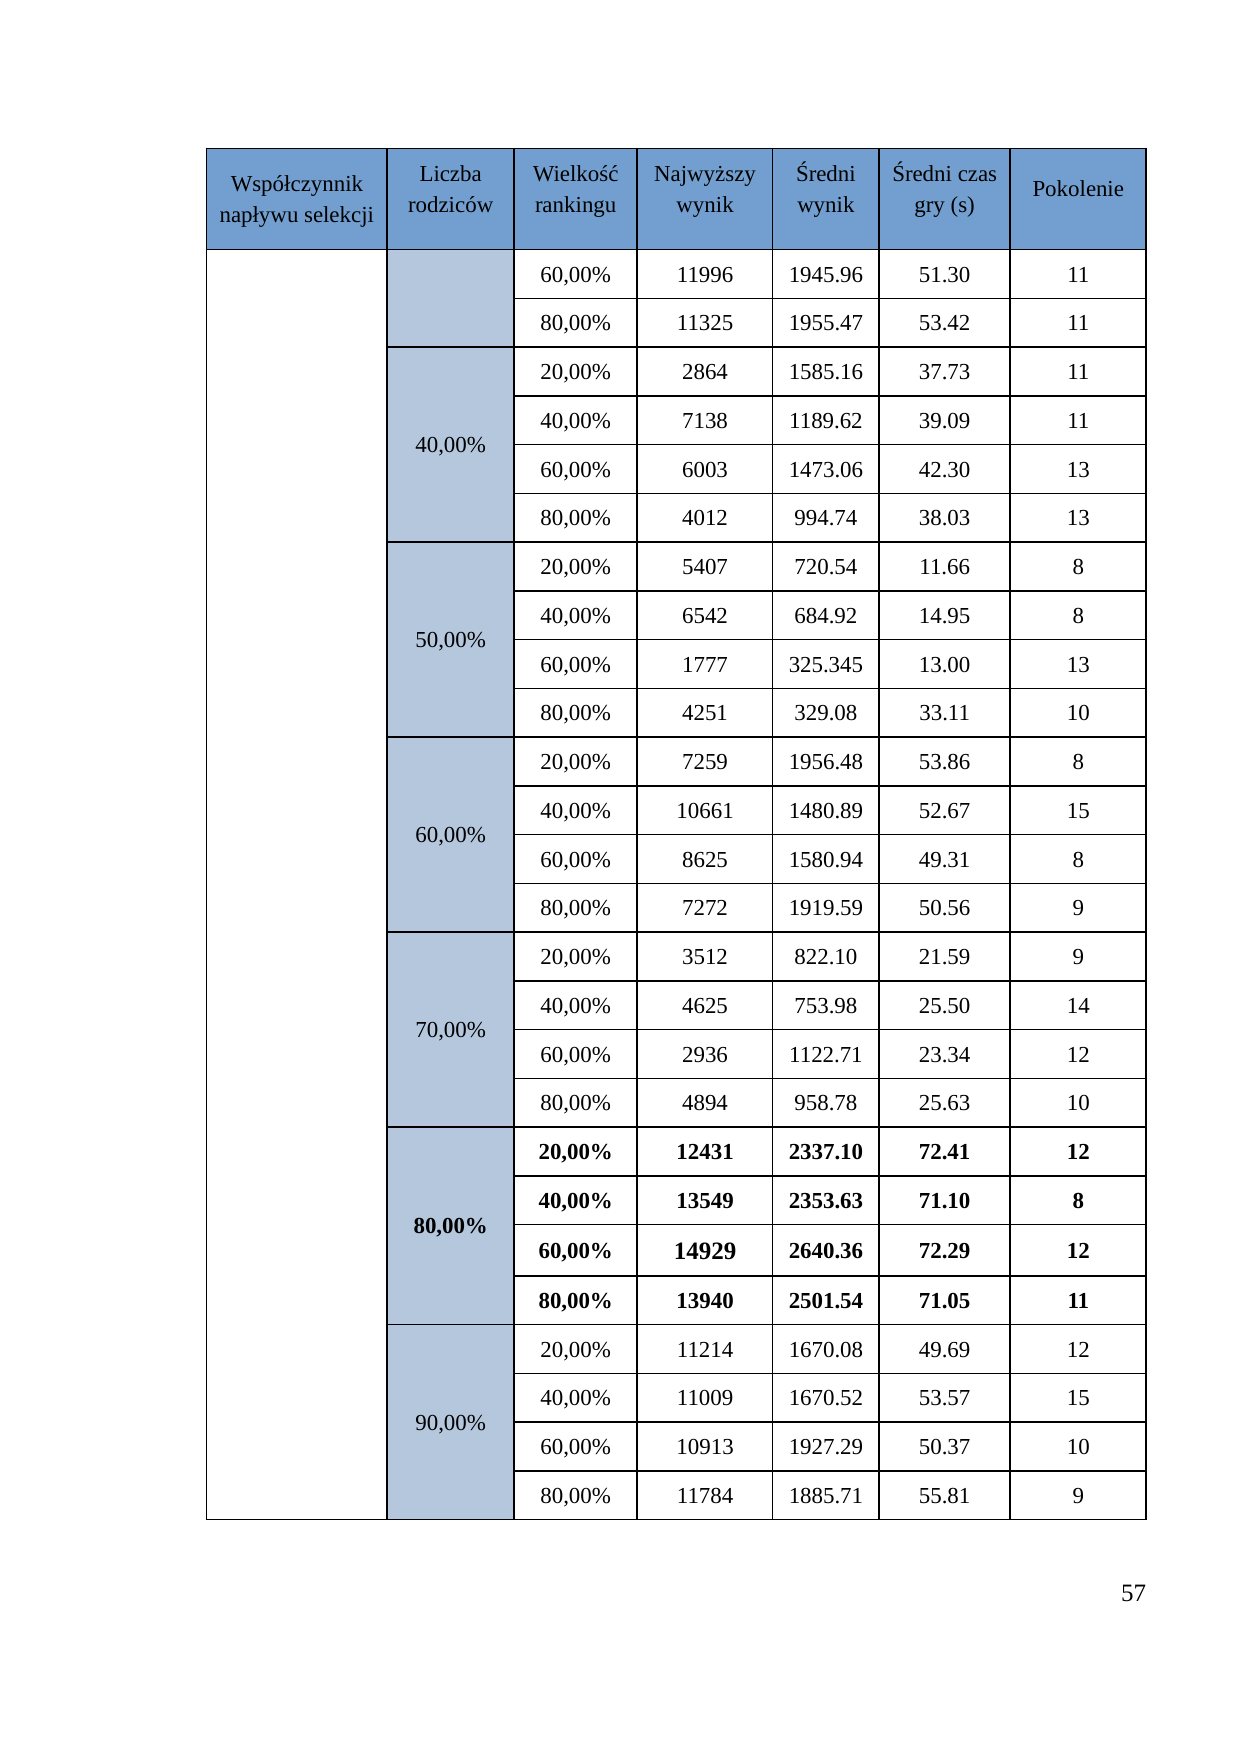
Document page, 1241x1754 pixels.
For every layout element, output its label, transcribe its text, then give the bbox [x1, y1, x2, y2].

table_cell 8 [1011, 738, 1145, 785]
table_cell 12 [1011, 1030, 1145, 1077]
table_cell [207, 250, 386, 1519]
table_cell 53.86 [880, 738, 1009, 785]
table_cell 80,00% [515, 1472, 636, 1519]
table_cell 7272 [638, 884, 772, 931]
table_cell 2337.10 [773, 1128, 878, 1175]
table_cell 14 [1011, 982, 1145, 1029]
table_cell 55.81 [880, 1472, 1009, 1519]
table_header Współczynnik napływu selekcji [207, 149, 386, 249]
table_cell 23.34 [880, 1030, 1009, 1077]
table_cell 1956.48 [773, 738, 878, 785]
table_cell 10 [1011, 1079, 1145, 1126]
table_cell 13549 [638, 1177, 772, 1224]
table_cell 72.29 [880, 1225, 1009, 1275]
table_cell 11 [1011, 1277, 1145, 1324]
table_cell 60,00% [515, 250, 636, 297]
table_cell 9 [1011, 884, 1145, 931]
table_cell 7259 [638, 738, 772, 785]
table_cell 20,00% [515, 738, 636, 785]
table_cell 11 [1011, 250, 1145, 297]
table_cell 1585.16 [773, 348, 878, 395]
table_cell 72.41 [880, 1128, 1009, 1175]
table_cell 11.66 [880, 543, 1009, 590]
table_cell 20,00% [515, 348, 636, 395]
table_cell 14.95 [880, 592, 1009, 639]
table_cell 60,00% [515, 835, 636, 882]
table_cell 60,00% [515, 1225, 636, 1275]
table_cell 11 [1011, 348, 1145, 395]
table_cell 8625 [638, 835, 772, 882]
table_cell 1670.52 [773, 1374, 878, 1421]
table_cell 1955.47 [773, 299, 878, 346]
table_cell 2640.36 [773, 1225, 878, 1275]
table_cell 1670.08 [773, 1325, 878, 1372]
table_cell 10 [1011, 689, 1145, 736]
table_cell 329.08 [773, 689, 878, 736]
table_cell 71.05 [880, 1277, 1009, 1324]
table_cell 5407 [638, 543, 772, 590]
table_cell 33.11 [880, 689, 1009, 736]
table_cell 60,00% [515, 640, 636, 687]
table_cell 52.67 [880, 787, 1009, 834]
table_cell 40,00% [515, 787, 636, 834]
table_cell 13 [1011, 445, 1145, 492]
table_cell 1480.89 [773, 787, 878, 834]
table_cell 15 [1011, 787, 1145, 834]
table_cell 4251 [638, 689, 772, 736]
table_cell 40,00% [515, 397, 636, 444]
table_header Pokolenie [1011, 149, 1145, 249]
table_cell 49.69 [880, 1325, 1009, 1372]
table_cell 1580.94 [773, 835, 878, 882]
table_cell 80,00% [515, 884, 636, 931]
table_cell 20,00% [515, 1128, 636, 1175]
table_cell 13 [1011, 494, 1145, 541]
table_cell 2864 [638, 348, 772, 395]
table_header Liczba rodziców [388, 149, 513, 249]
table_cell 8 [1011, 592, 1145, 639]
table_cell 70,00% [388, 933, 513, 1126]
table_cell 50.56 [880, 884, 1009, 931]
table_cell 3512 [638, 933, 772, 980]
table_cell 80,00% [388, 1128, 513, 1324]
table_cell 53.57 [880, 1374, 1009, 1421]
table_cell 20,00% [515, 1325, 636, 1372]
table_cell 325.345 [773, 640, 878, 687]
table_cell [388, 250, 513, 346]
table_cell 4012 [638, 494, 772, 541]
table_cell 11009 [638, 1374, 772, 1421]
table_cell 1945.96 [773, 250, 878, 297]
table_cell 4625 [638, 982, 772, 1029]
table_cell 13.00 [880, 640, 1009, 687]
table_cell 12 [1011, 1225, 1145, 1275]
table_cell 60,00% [388, 738, 513, 931]
table_cell 994.74 [773, 494, 878, 541]
table_cell 39.09 [880, 397, 1009, 444]
table_cell 8 [1011, 1177, 1145, 1224]
table_cell 6542 [638, 592, 772, 639]
table_cell 40,00% [515, 982, 636, 1029]
table_cell 60,00% [515, 445, 636, 492]
table_header Wielkość rankingu [515, 149, 636, 249]
table_cell 42.30 [880, 445, 1009, 492]
table_cell 60,00% [515, 1030, 636, 1077]
table_cell 15 [1011, 1374, 1145, 1421]
table_cell 753.98 [773, 982, 878, 1029]
table_cell 11325 [638, 299, 772, 346]
table_cell 10913 [638, 1423, 772, 1470]
table_cell 1473.06 [773, 445, 878, 492]
table_cell 8 [1011, 835, 1145, 882]
table_cell 80,00% [515, 1277, 636, 1324]
table_cell 11 [1011, 299, 1145, 346]
table_cell 21.59 [880, 933, 1009, 980]
table_cell 25.50 [880, 982, 1009, 1029]
table_cell 80,00% [515, 494, 636, 541]
table_cell 12 [1011, 1128, 1145, 1175]
table_cell 13940 [638, 1277, 772, 1324]
table_cell 10 [1011, 1423, 1145, 1470]
table_cell 958.78 [773, 1079, 878, 1126]
table_cell 49.31 [880, 835, 1009, 882]
table_cell 40,00% [515, 1374, 636, 1421]
table_cell 11 [1011, 397, 1145, 444]
table_cell 71.10 [880, 1177, 1009, 1224]
table_cell 8 [1011, 543, 1145, 590]
table_cell 4894 [638, 1079, 772, 1126]
table_cell 37.73 [880, 348, 1009, 395]
table_cell 822.10 [773, 933, 878, 980]
table_cell 50,00% [388, 543, 513, 736]
table_cell 11784 [638, 1472, 772, 1519]
table_cell 80,00% [515, 1079, 636, 1126]
table_cell 50.37 [880, 1423, 1009, 1470]
table_cell 90,00% [388, 1325, 513, 1519]
table_cell 2936 [638, 1030, 772, 1077]
table_cell 720.54 [773, 543, 878, 590]
table_header Średni wynik [773, 149, 878, 249]
table_cell 1777 [638, 640, 772, 687]
table_cell 9 [1011, 1472, 1145, 1519]
table_cell 14929 [638, 1225, 772, 1275]
table_cell 12431 [638, 1128, 772, 1175]
table_cell 13 [1011, 640, 1145, 687]
table_header Najwyższy wynik [638, 149, 772, 249]
table_cell 20,00% [515, 933, 636, 980]
table_cell 40,00% [515, 1177, 636, 1224]
table_cell 1189.62 [773, 397, 878, 444]
table_cell 1927.29 [773, 1423, 878, 1470]
table_cell 11214 [638, 1325, 772, 1372]
table_header Średni czas gry (s) [880, 149, 1009, 249]
table_cell 2353.63 [773, 1177, 878, 1224]
table_cell 40,00% [515, 592, 636, 639]
table_cell 1919.59 [773, 884, 878, 931]
table_cell 2501.54 [773, 1277, 878, 1324]
table_cell 7138 [638, 397, 772, 444]
table_cell 1885.71 [773, 1472, 878, 1519]
table_cell 6003 [638, 445, 772, 492]
table_cell 20,00% [515, 543, 636, 590]
table_cell 684.92 [773, 592, 878, 639]
table_cell 38.03 [880, 494, 1009, 541]
table_cell 51.30 [880, 250, 1009, 297]
table_cell 1122.71 [773, 1030, 878, 1077]
table_cell 60,00% [515, 1423, 636, 1470]
table_cell 80,00% [515, 689, 636, 736]
table_cell 40,00% [388, 348, 513, 541]
table_cell 12 [1011, 1325, 1145, 1372]
table_cell 11996 [638, 250, 772, 297]
table_cell 9 [1011, 933, 1145, 980]
table_cell 10661 [638, 787, 772, 834]
table_cell 80,00% [515, 299, 636, 346]
table_cell 53.42 [880, 299, 1009, 346]
table_cell 25.63 [880, 1079, 1009, 1126]
